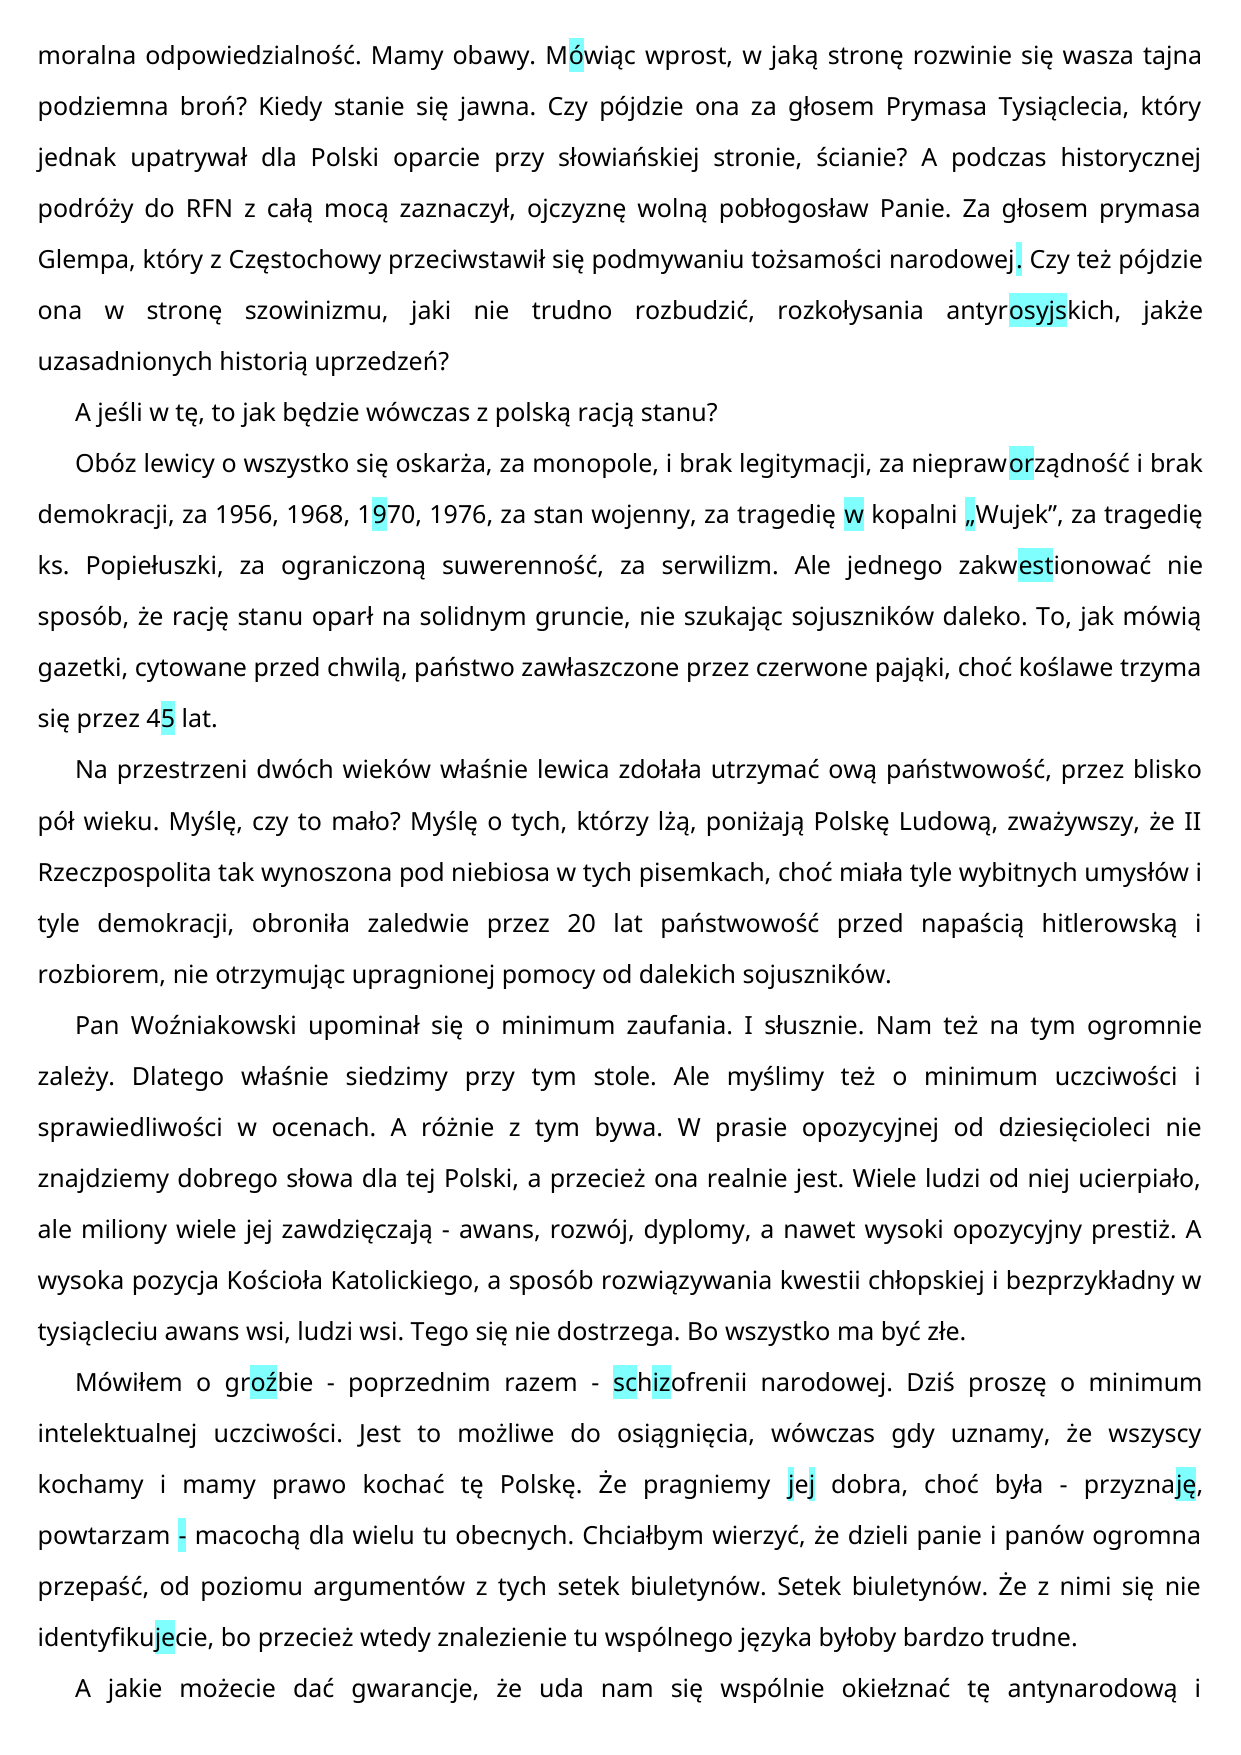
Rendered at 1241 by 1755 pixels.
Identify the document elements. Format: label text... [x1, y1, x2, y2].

text A jeśli w tę, to jak będzie wówczas z polską racją stanu? [37, 395, 1203, 429]
text Na przestrzeni dwóch wieków właśnie lewica zdołała utrzymać ową państwowość, przez blisko pół wieku. Myślę, czy to mało? Myślę o tych, którzy lżą, poniżają Polskę Ludową, zważywszy, że II Rzeczpospolita tak wynoszona pod niebiosa w tych pisemkach, choć miała tyle wybitnych umysłów i tyle demokracji, obroniła zaledwie przez 20 lat państwowość przed napaścią hitlerowską i rozbiorem, nie otrzymując upragnionej pomocy od dalekich sojuszników. [37, 752, 1203, 990]
text Pan Woźniakowski upominał się o minimum zaufania. I słusznie. Nam też na tym ogromnie zależy. Dlatego właśnie siedzimy przy tym stole. Ale myślimy też o minimum uczciwości i sprawiedliwości w ocenach. A różnie z tym bywa. W prasie opozycyjnej od dziesięcioleci nie znajdziemy dobrego słowa dla tej Polski, a przecież ona realnie jest. Wiele ludzi od niej ucierpiało, ale miliony wiele jej zawdzięczają - awans, rozwój, dyplomy, a nawet wysoki opozycyjny prestiż. A wysoka pozycja Kościoła Katolickiego, a sposób rozwiązywania kwestii chłopskiej i bezprzykładny w tysiącleciu awans wsi, ludzi wsi. Tego się nie dostrzega. Bo wszystko ma być złe. [37, 1007, 1203, 1348]
text moralna odpowiedzialność. Mamy obawy. Mówiąc wprost, w jaką stronę rozwinie się wasza tajna podziemna broń? Kiedy stanie się jawna. Czy pójdzie ona za głosem Prymasa Tysiąclecia, który jednak upatrywał dla Polski oparcie przy słowiańskiej stronie, ścianie? A podczas historycznej podróży do RFN z całą mocą zaznaczył, ojczyznę wolną pobłogosław Panie. Za głosem prymasa Glempa, który z Częstochowy przeciwstawił się podmywaniu tożsamości narodowej. Czy też pójdzie ona w stronę szowinizmu, jaki nie trudno rozbudzić, rozkołysania antyrosyjskich, jakże uzasadnionych historią uprzedzeń? [37, 37, 1203, 378]
text A jakie możecie dać gwarancje, że uda nam się wspólnie okiełznać tę antynarodową i [37, 1671, 1203, 1705]
text Obóz lewicy o wszystko się oskarża, za monopole, i brak legitymacji, za niepraworządność i brak demokracji, za 1956, 1968, 1970, 1976, za stan wojenny, za tragedię w kopalni „Wujek”, za tragedię ks. Popiełuszki, za ograniczoną suwerenność, za serwilizm. Ale jednego zakwestionować nie sposób, że rację stanu oparł na solidnym gruncie, nie szukając sojuszników daleko. To, jak mówią gazetki, cytowane przed chwilą, państwo zawłaszczone przez czerwone pająki, choć koślawe trzyma się przez 45 lat. [37, 446, 1203, 735]
text Mówiłem o groźbie - poprzednim razem - schizofrenii narodowej. Dziś proszę o minimum intelektualnej uczciwości. Jest to możliwe do osiągnięcia, wówczas gdy uznamy, że wszyscy kochamy i mamy prawo kochać tę Polskę. Że pragniemy jej dobra, choć była - przyznaję, powtarzam - macochą dla wielu tu obecnych. Chciałbym wierzyć, że dzieli panie i panów ogromna przepaść, od poziomu argumentów z tych setek biuletynów. Setek biuletynów. Że z nimi się nie identyfikujecie, bo przecież wtedy znalezienie tu wspólnego języka byłoby bardzo trudne. [37, 1364, 1203, 1654]
